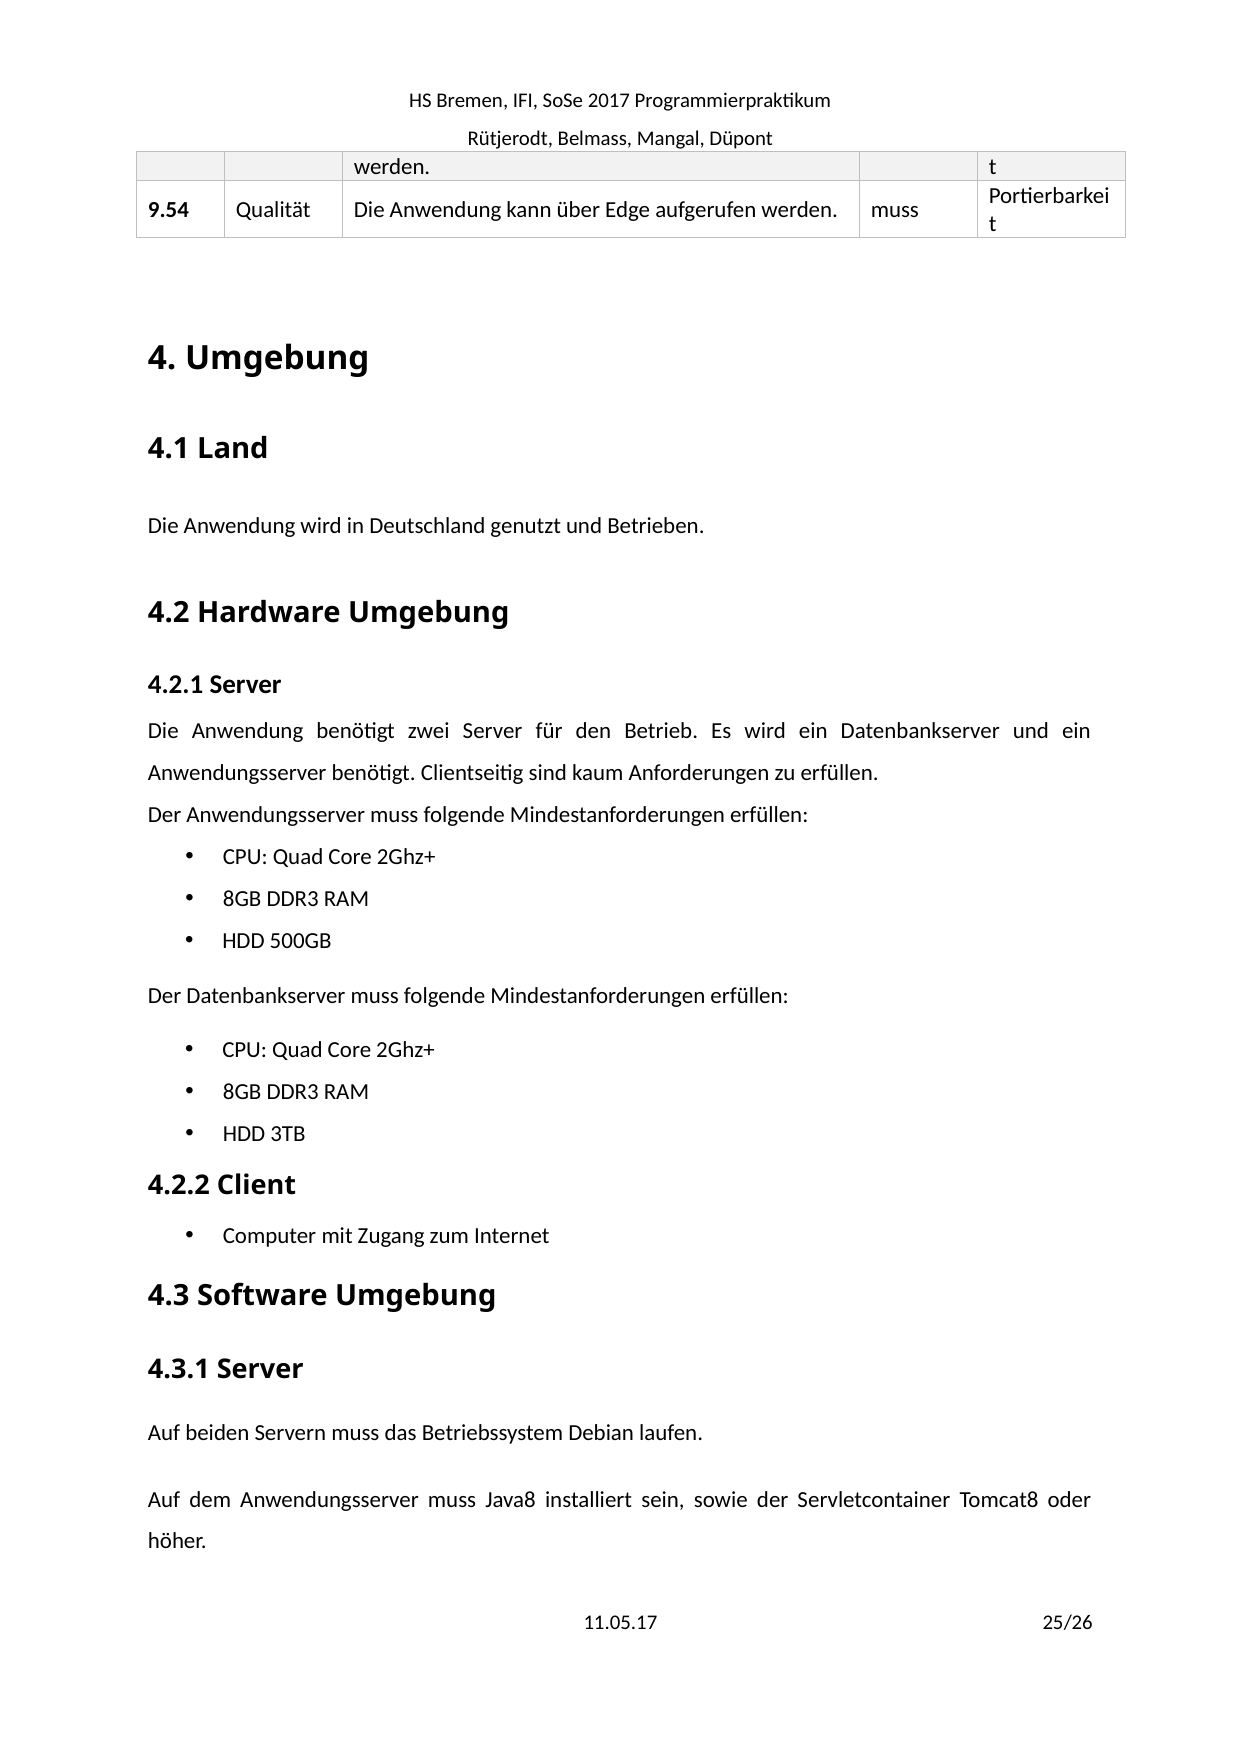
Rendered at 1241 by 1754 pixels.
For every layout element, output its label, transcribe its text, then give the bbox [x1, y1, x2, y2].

list HDD 500GB [185, 926, 1093, 954]
subtitle 4. Umgebung [148, 334, 1093, 379]
table_cell Die Anwendung kann über Edge aufgerufen werden. [343, 181, 859, 237]
subtitle 4.3.1 Server [148, 1350, 1093, 1387]
table_cell t [978, 152, 1125, 180]
table_cell 9.54 [137, 181, 224, 237]
text Auf beiden Servern muss das Betriebssystem Debian laufen. [148, 1418, 1093, 1446]
list CPU: Quad Core 2Ghz+ [185, 842, 1093, 870]
table_cell Portierbarkeit [978, 181, 1125, 237]
table_cell muss [860, 181, 977, 237]
text Die Anwendung benötigt zwei Server für den Betrieb. Es wird ein Datenbankserver und ein Anwendungsserver benötigt. Clientseitig sind kaum Anforderungen zu erfüllen. [148, 716, 1093, 786]
table_cell [137, 152, 224, 180]
table_cell [225, 152, 342, 180]
text Der Datenbankserver muss folgende Mindestanforderungen erfüllen: [148, 981, 1093, 1009]
table_cell werden. [343, 152, 859, 180]
list Computer mit Zugang zum Internet [185, 1221, 1093, 1249]
subtitle 4.3 Software Umgebung [148, 1274, 1093, 1313]
subtitle 4.2.1 Server [148, 667, 1093, 700]
list 8GB DDR3 RAM [185, 884, 1093, 912]
text Auf dem Anwendungsserver muss Java8 installiert sein, sowie der Servletcontainer Tomcat8 oder höher. [148, 1485, 1093, 1555]
subtitle 4.2.2 Client [148, 1165, 1093, 1202]
subtitle 4.1 Land [148, 427, 1093, 467]
table_cell Qualität [225, 181, 342, 237]
text Die Anwendung wird in Deutschland genutzt und Betrieben. [148, 511, 1093, 539]
subtitle 4.2 Hardware Umgebung [148, 591, 1093, 631]
text Der Anwendungsserver muss folgende Mindestanforderungen erfüllen: [148, 800, 1093, 828]
list HDD 3TB [185, 1119, 1093, 1147]
table_cell [860, 152, 977, 180]
list CPU: Quad Core 2Ghz+ [185, 1035, 1093, 1063]
list 8GB DDR3 RAM [185, 1077, 1093, 1105]
